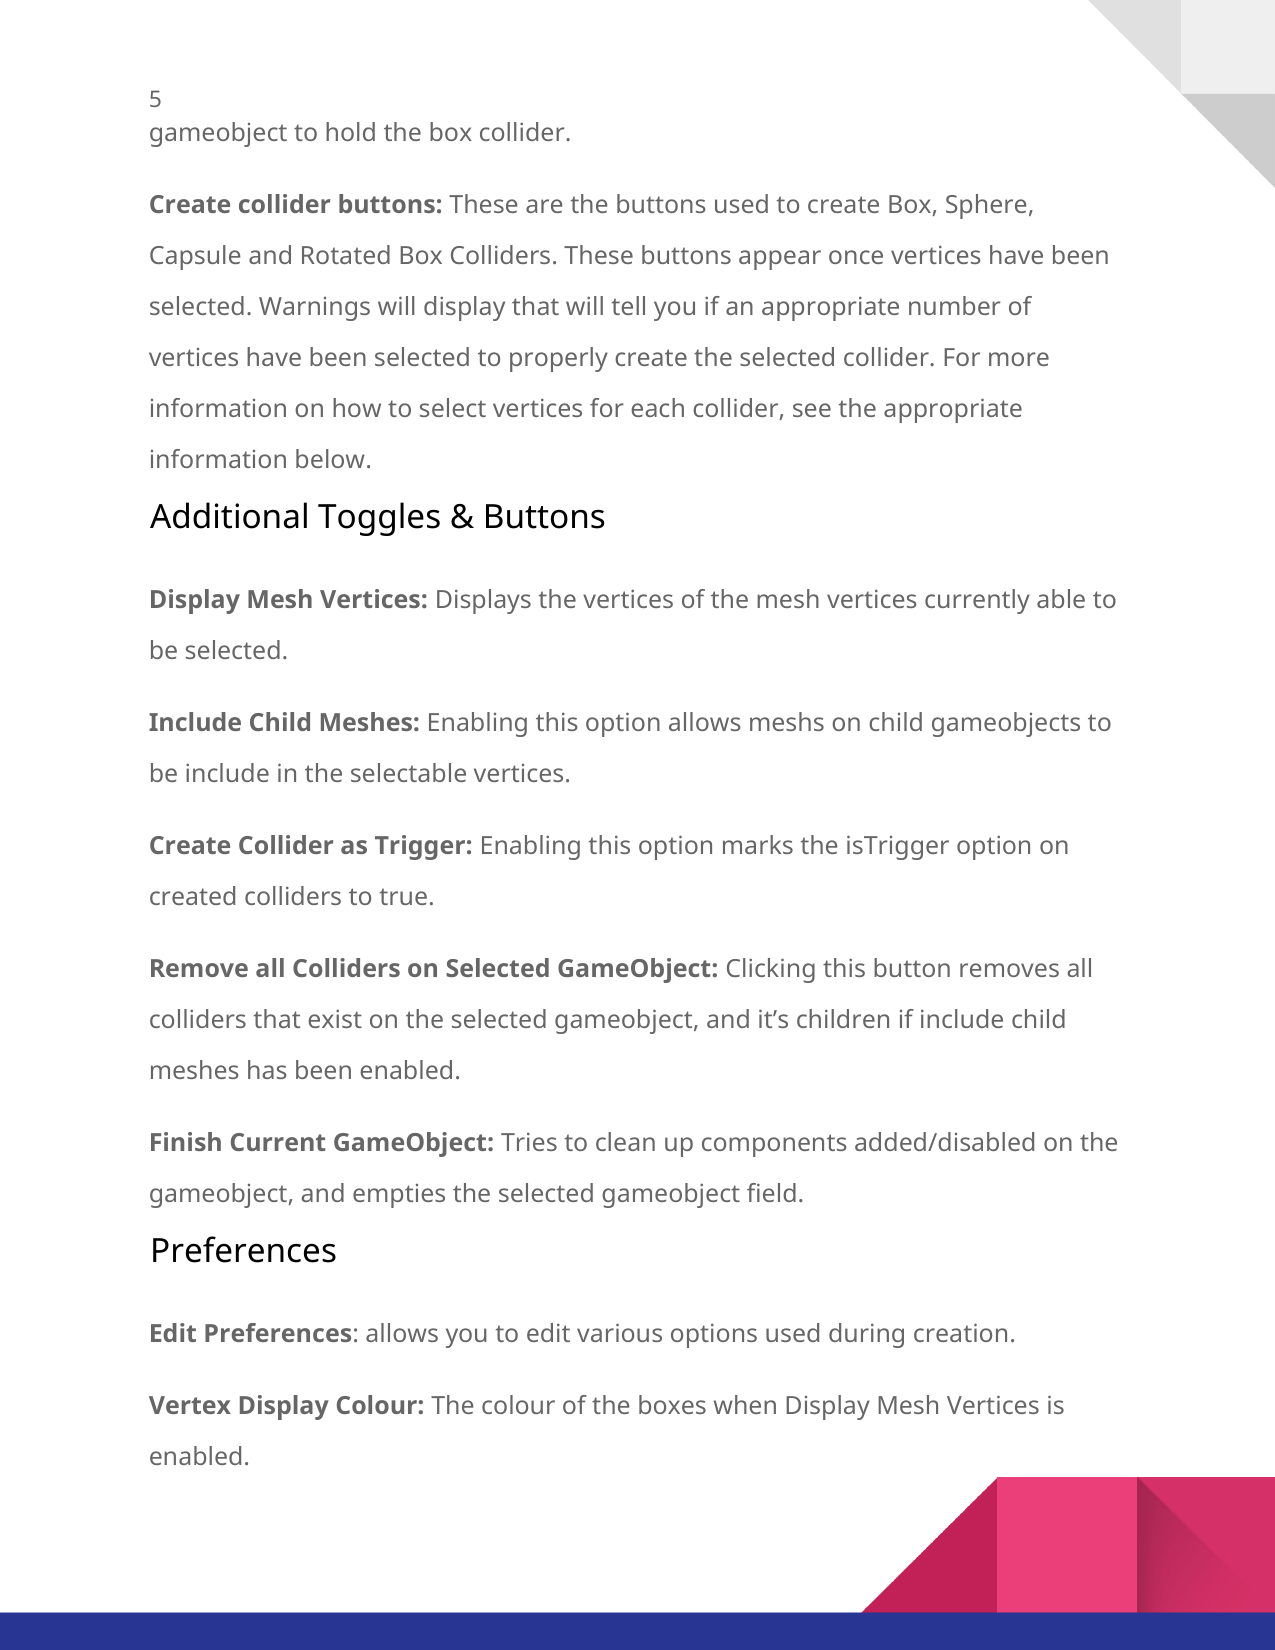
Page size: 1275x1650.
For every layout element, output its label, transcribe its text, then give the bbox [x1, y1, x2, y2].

text Create Collider as Trigger: Enabling this option marks the isTrigger option on created colliders to true. [148, 827, 1125, 913]
text Create collider buttons: These are the buttons used to create Box, Sphere, Capsule and Rotated Box Colliders. These buttons appear once vertices have been selected. Warnings will display that will tell you if an appropriate number of vertices have been selected to properly create the selected collider. For more information on how to select vertices for each collider, see the appropriate information below. [148, 186, 1125, 476]
subtitle Preferences [150, 1226, 1125, 1272]
text Display Mesh Vertices: Displays the vertices of the mesh vertices currently able to be selected. [148, 582, 1125, 667]
text Vertex Display Colour: The colour of the boxes when Display Mesh Vertices is enabled. [148, 1387, 1125, 1472]
text gameobject to hold the box collider. [148, 114, 1125, 149]
picture [1087, 0, 1275, 188]
text Finish Current GameObject: Tries to clean up components added/disabled on the gameobject, and empties the selected gameobject field. [148, 1124, 1125, 1209]
text Remove all Colliders on Selected GameObject: Clicking this button removes all colliders that exist on the selected gameobject, and it’s children if include child meshes has been enabled. [148, 950, 1125, 1087]
picture [0, 1475, 1275, 1650]
text Include Child Meshes: Enabling this option allows meshs on child gameobjects to be include in the selectable vertices. [148, 704, 1125, 790]
subtitle Additional Toggles & Buttons [150, 493, 1125, 538]
text Edit Preferences: allows you to edit various options used during creation. [148, 1315, 1125, 1349]
